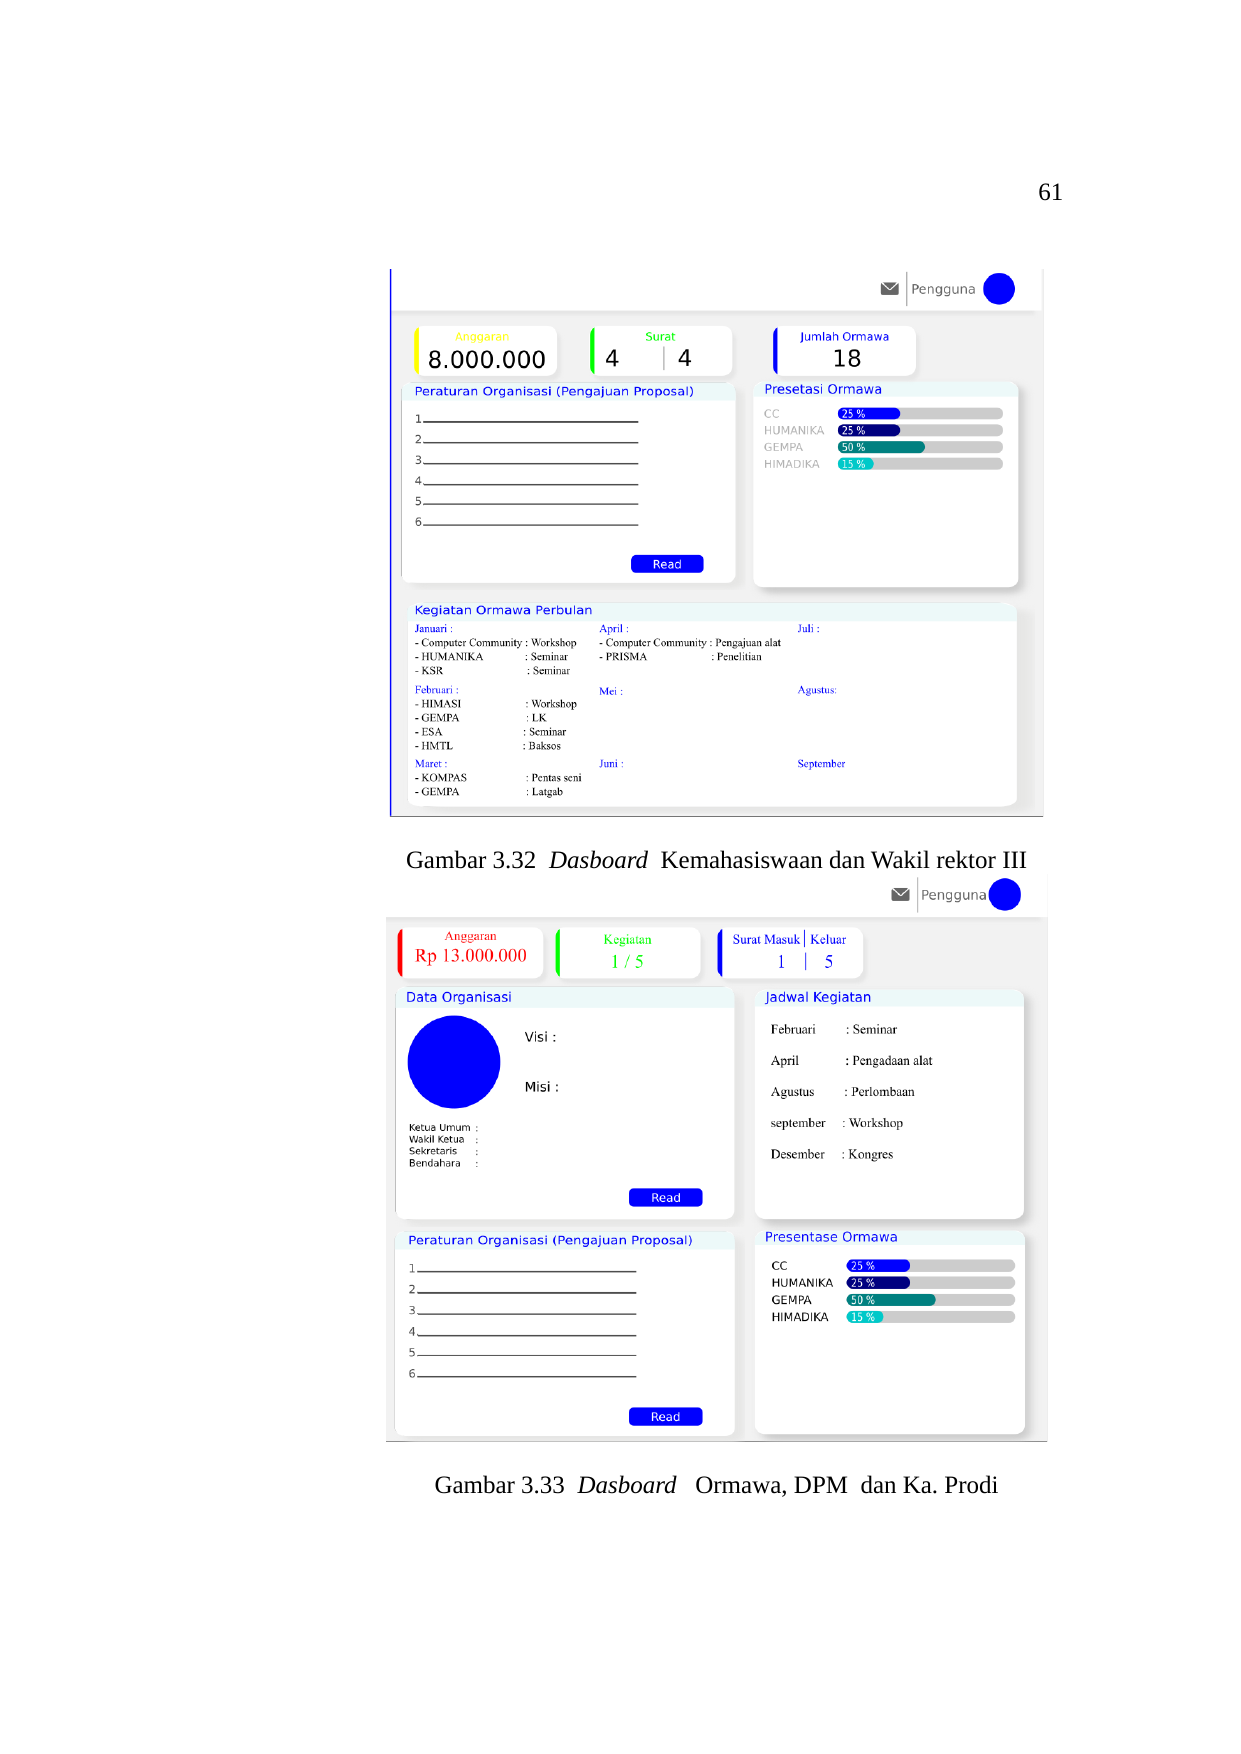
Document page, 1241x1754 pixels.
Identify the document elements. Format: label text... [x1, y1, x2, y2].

table_header Gambar 3.32 Dasboard Kemahasiswaan dan Wakil rektor III Gambar 3.33 Dasboard Ormawa, DPM dan Ka. Prodi [370, 264, 1063, 1533]
picture [389, 269, 1044, 817]
picture [386, 874, 1048, 1442]
